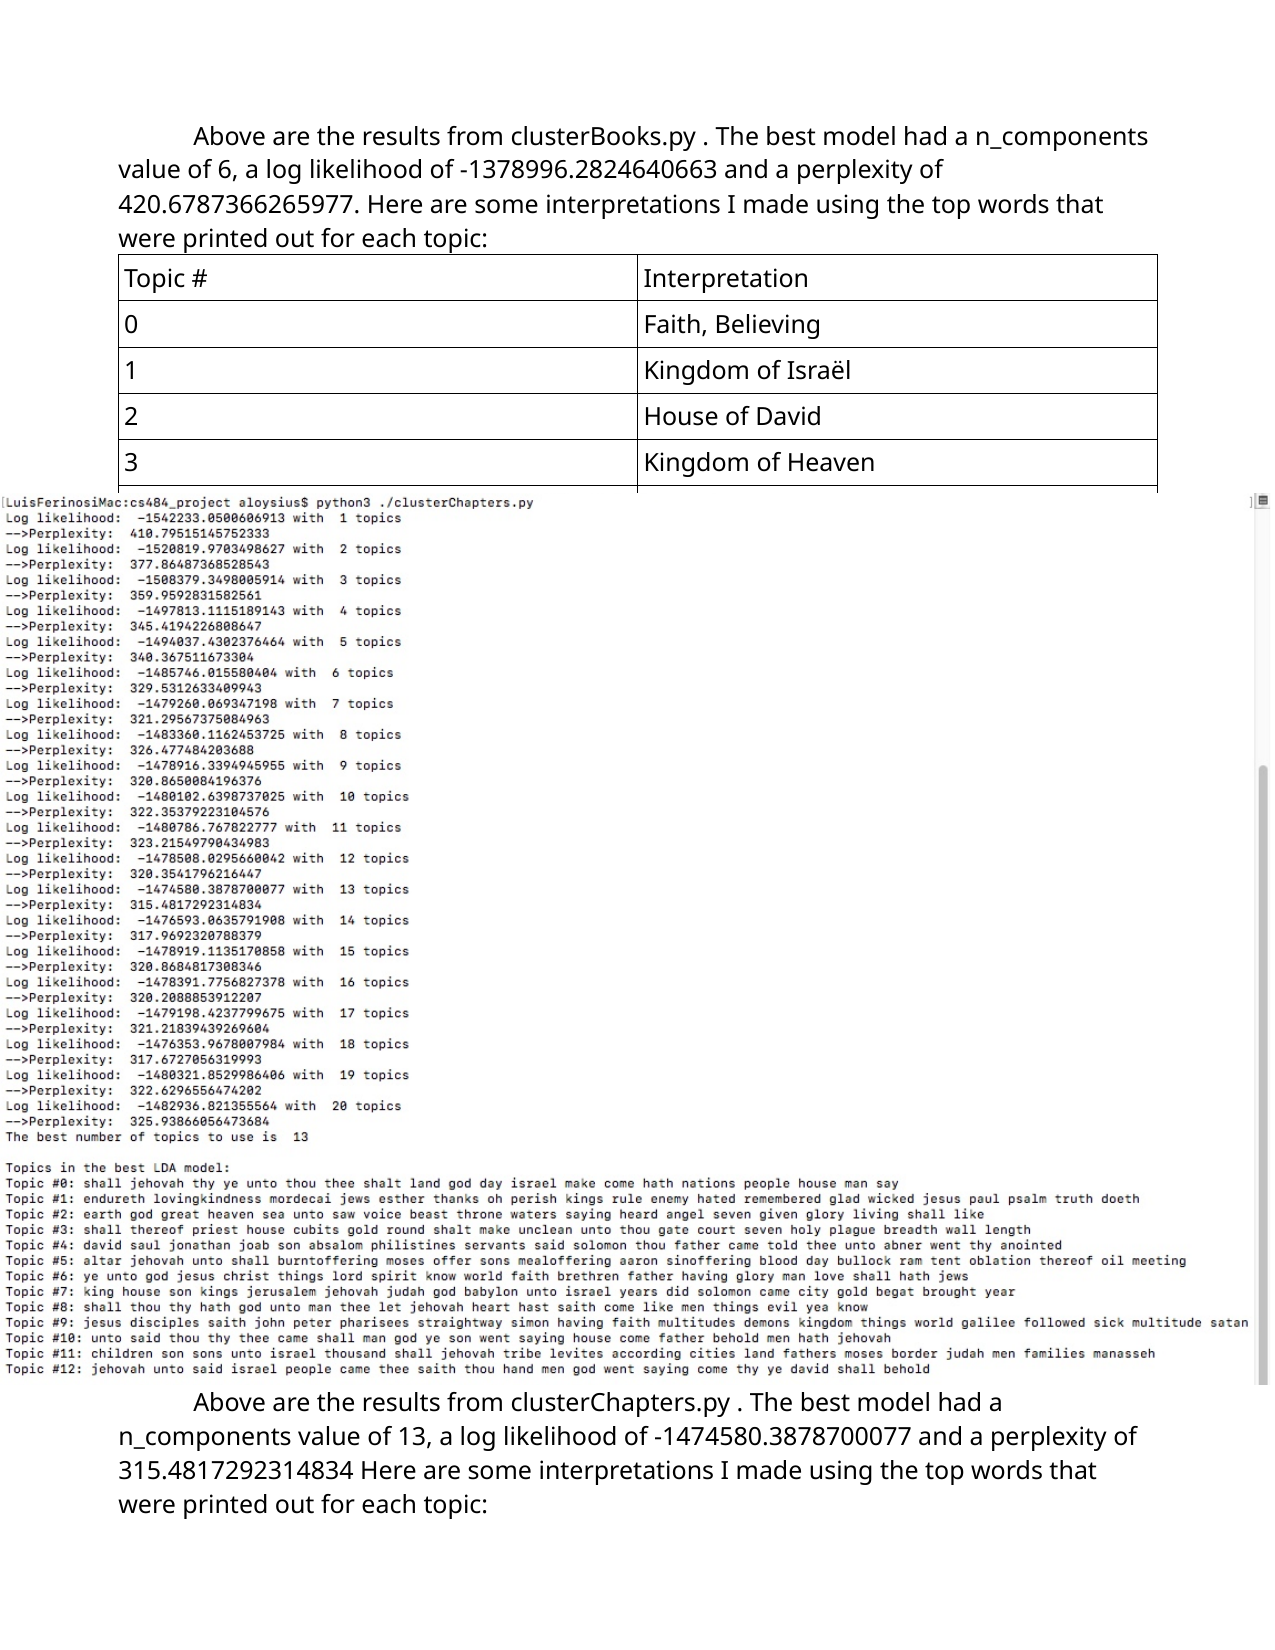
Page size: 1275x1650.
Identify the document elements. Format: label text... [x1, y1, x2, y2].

table_cell 4 [119, 486, 637, 493]
table_cell Faith, Believing [638, 301, 1157, 346]
table_header Interpretation [638, 255, 1157, 300]
table_cell Kingdom of Israël [638, 348, 1157, 392]
table_cell 0 [119, 301, 637, 346]
table_cell Apostles, Jesus’ ministry [638, 486, 1157, 493]
text Above are the results from clusterChapters.py . The best model had a n_components value of 13, a log likelihood of -1474580.3878700077 and a perplexity of 315.4817292314834 Here are some interpretations I made using the top words that were printed out for each topic: [118, 1385, 1157, 1521]
table_cell 3 [119, 440, 637, 484]
table_header Topic # [119, 255, 637, 300]
table_cell Kingdom of Heaven [638, 440, 1157, 484]
picture [0, 493, 1271, 1385]
table_cell 1 [119, 348, 637, 392]
table_cell 2 [119, 394, 637, 438]
table_cell House of David [638, 394, 1157, 438]
text Above are the results from clusterBooks.py . The best model had a n_components value of 6, a log likelihood of -1378996.2824640663 and a perplexity of 420.6787366265977. Here are some interpretations I made using the top words that were printed out for each topic: [118, 118, 1157, 254]
